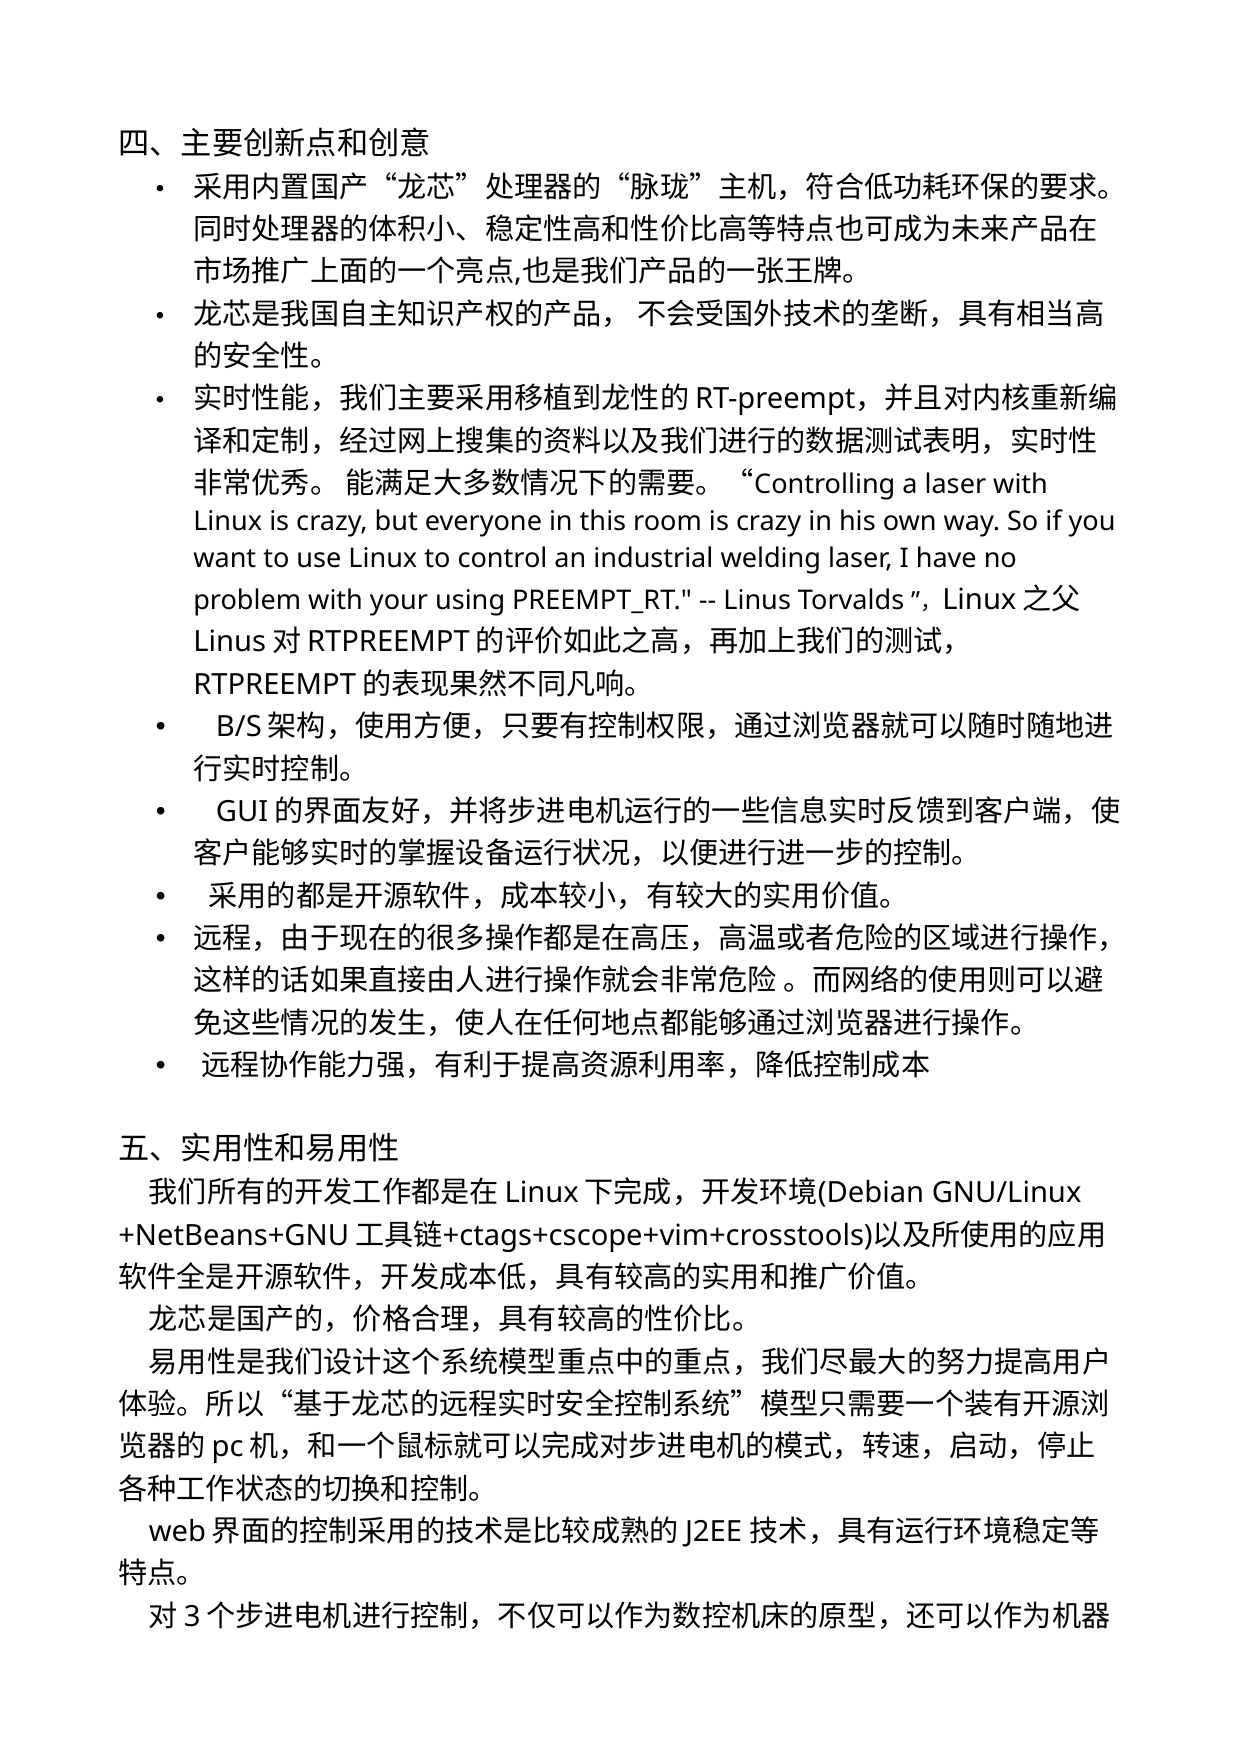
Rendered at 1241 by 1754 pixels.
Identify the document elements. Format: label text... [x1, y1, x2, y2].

text 龙芯是国产的，价格合理，具有较高的性价比。 [118, 1296, 1122, 1338]
text web界面的控制采用的技术是比较成熟的 J2EE 技术，具有运行环境稳定等特点。 [118, 1508, 1122, 1592]
list 实时性能，我们主要采用移植到龙性的RT-preempt，并且对内核重新编译和定制，经过网上搜集的资料以及我们进行的数据测试表明，实时性非常优秀。 能满足大多数情况下的需要。“Controlling a laser with Linux is crazy, but everyone in this room is crazy in his own way. So if you want to use Linux to control an industrial welding laser, I have no problem with your using PREEMPT_RT." -- Linus Torvalds ”，Linux之父Linus对RTPREEMPT的评价如此之高，再加上我们的测试，RTPREEMPT的表现果然不同凡响。 [156, 375, 1122, 703]
list 采用内置国产“龙芯”处理器的“脉珑”主机，符合低功耗环保的要求。同时处理器的体积小、稳定性高和性价比高等特点也可成为未来产品在市场推广上面的一个亮点,也是我们产品的一张王牌。 [156, 163, 1122, 290]
text 四、主要创新点和创意 [118, 118, 1122, 163]
text 我们所有的开发工作都是在Linux下完成，开发环境(Debian GNU/Linux +NetBeans+GNU工具链+ctags+cscope+vim+crosstools)以及所使用的应用软件全是开源软件，开发成本低，具有较高的实用和推广价值。 [118, 1169, 1122, 1296]
text 五、实用性和易用性 [118, 1123, 1122, 1169]
list B/S架构，使用方便，只要有控制权限，通过浏览器就可以随时随地进行实时控制。 [156, 703, 1122, 787]
list 远程，由于现在的很多操作都是在高压，高温或者危险的区域进行操作，这样的话如果直接由人进行操作就会非常危险 。而网络的使用则可以避免这些情况的发生，使人在任何地点都能够通过浏览器进行操作。 [156, 914, 1122, 1041]
list GUI的界面友好，并将步进电机运行的一些信息实时反馈到客户端，使客户能够实时的掌握设备运行状况，以便进行进一步的控制。 [156, 787, 1122, 872]
list 龙芯是我国自主知识产权的产品， 不会受国外技术的垄断，具有相当高的安全性。 [156, 290, 1122, 375]
list 远程协作能力强，有利于提高资源利用率，降低控制成本 [156, 1041, 1122, 1084]
text 对3个步进电机进行控制，不仅可以作为数控机床的原型，还可以作为机器 [118, 1592, 1122, 1635]
list 采用的都是开源软件，成本较小，有较大的实用价值。 [156, 872, 1122, 914]
text 易用性是我们设计这个系统模型重点中的重点，我们尽最大的努力提高用户体验。所以“基于龙芯的远程实时安全控制系统”模型只需要一个装有开源浏览器的pc机，和一个鼠标就可以完成对步进电机的模式，转速，启动，停止各种工作状态的切换和控制。 [118, 1338, 1122, 1508]
